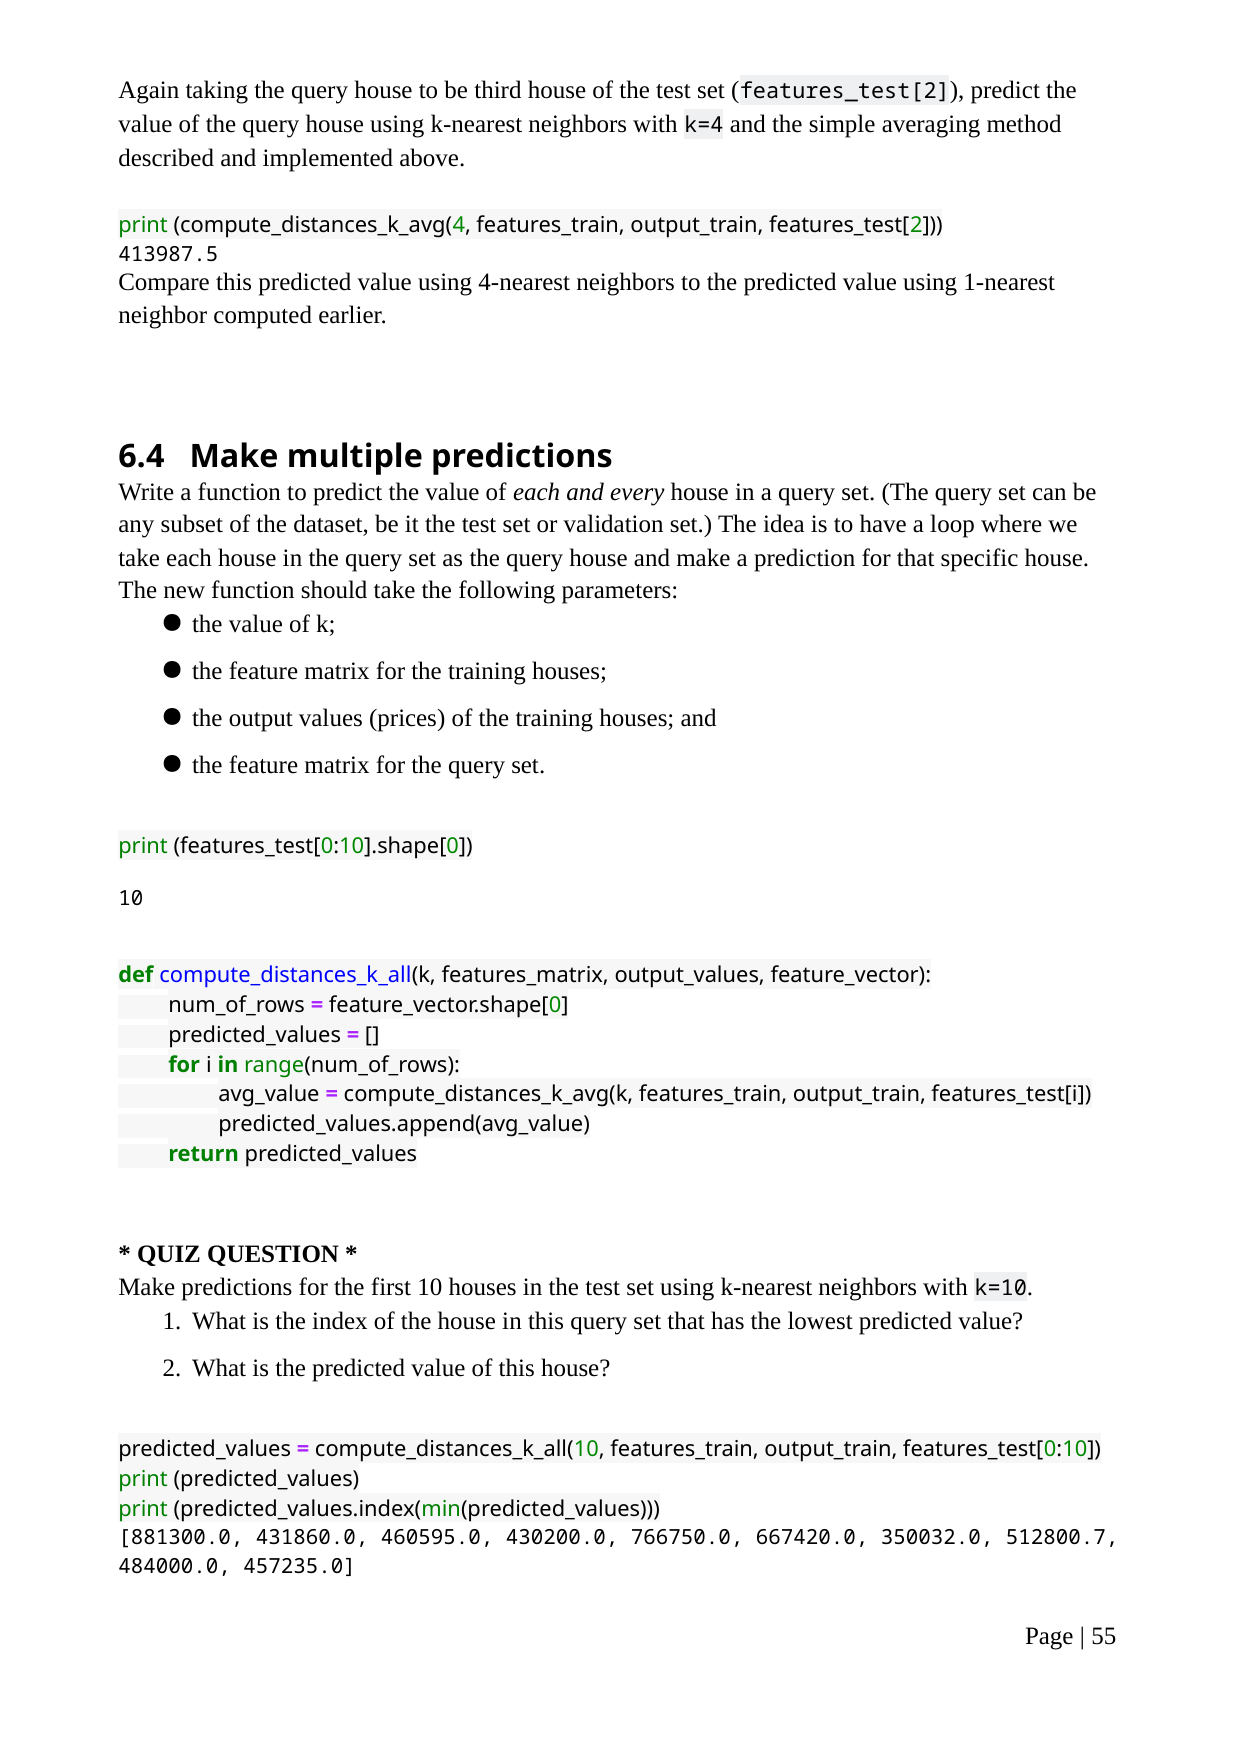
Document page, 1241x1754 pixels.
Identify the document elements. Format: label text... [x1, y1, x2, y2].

text predicted_values = compute_distances_k_all(10, features_train, output_train, features_test[0:10]) [118, 1433, 1122, 1463]
text Make predictions for the first 10 houses in the test set using k-nearest neighbors with k=10. [118, 1272, 1122, 1301]
text for i in range(num_of_rows): [118, 1048, 1122, 1078]
text Write a function to predict the value of each and every house in a query set. (The query set can be any subset of the dataset, be it the test set or validation set.) The idea is to have a loop where we take each house in the query set as the query house and make a prediction for that specific house. The new function should take the following parameters: [118, 477, 1122, 604]
text print (features_test[0:10].shape[0]) [118, 830, 1122, 860]
text return predicted_values [118, 1138, 1122, 1168]
list the feature matrix for the query set. [162, 750, 1122, 779]
text Compare this predicted value using 4-nearest neighbors to the predicted value using 1-nearest neighbor computed earlier. [118, 267, 1122, 329]
text [881300.0, 431860.0, 460595.0, 430200.0, 766750.0, 667420.0, 350032.0, 512800.7, 484000.0, 457235.0] [118, 1522, 1122, 1579]
text print (predicted_values.index(min(predicted_values))) [118, 1493, 1122, 1522]
text Again taking the query house to be third house of the test set (features_test[2]), predict the value of the query house using k-nearest neighbors with k=4 and the simple averaging method described and implemented above. [118, 75, 1122, 172]
text * QUIZ QUESTION * [118, 1239, 1122, 1267]
text 10 [118, 883, 1122, 912]
text num_of_rows = feature_vector.shape[0] [118, 989, 1122, 1019]
text 413987.5 [118, 239, 1122, 267]
text print (predicted_values) [118, 1463, 1122, 1493]
list the value of k; [162, 609, 1122, 637]
text predicted_values.append(avg_value) [118, 1108, 1122, 1138]
list the output values (prices) of the training houses; and [162, 703, 1122, 732]
list What is the predicted value of this house? [162, 1353, 1122, 1382]
text def compute_distances_k_all(k, features_matrix, output_values, feature_vector): [118, 959, 1122, 989]
text print (compute_distances_k_avg(4, features_train, output_train, features_test[2])) [118, 209, 1122, 239]
text avg_value = compute_distances_k_avg(k, features_train, output_train, features_test[i]) [118, 1078, 1122, 1108]
text predicted_values = [] [118, 1019, 1122, 1048]
list What is the index of the house in this query set that has the lowest predicted value? [162, 1306, 1122, 1334]
subtitle 6.4 Make multiple predictions [118, 433, 1122, 477]
list the feature matrix for the training houses; [162, 656, 1122, 684]
